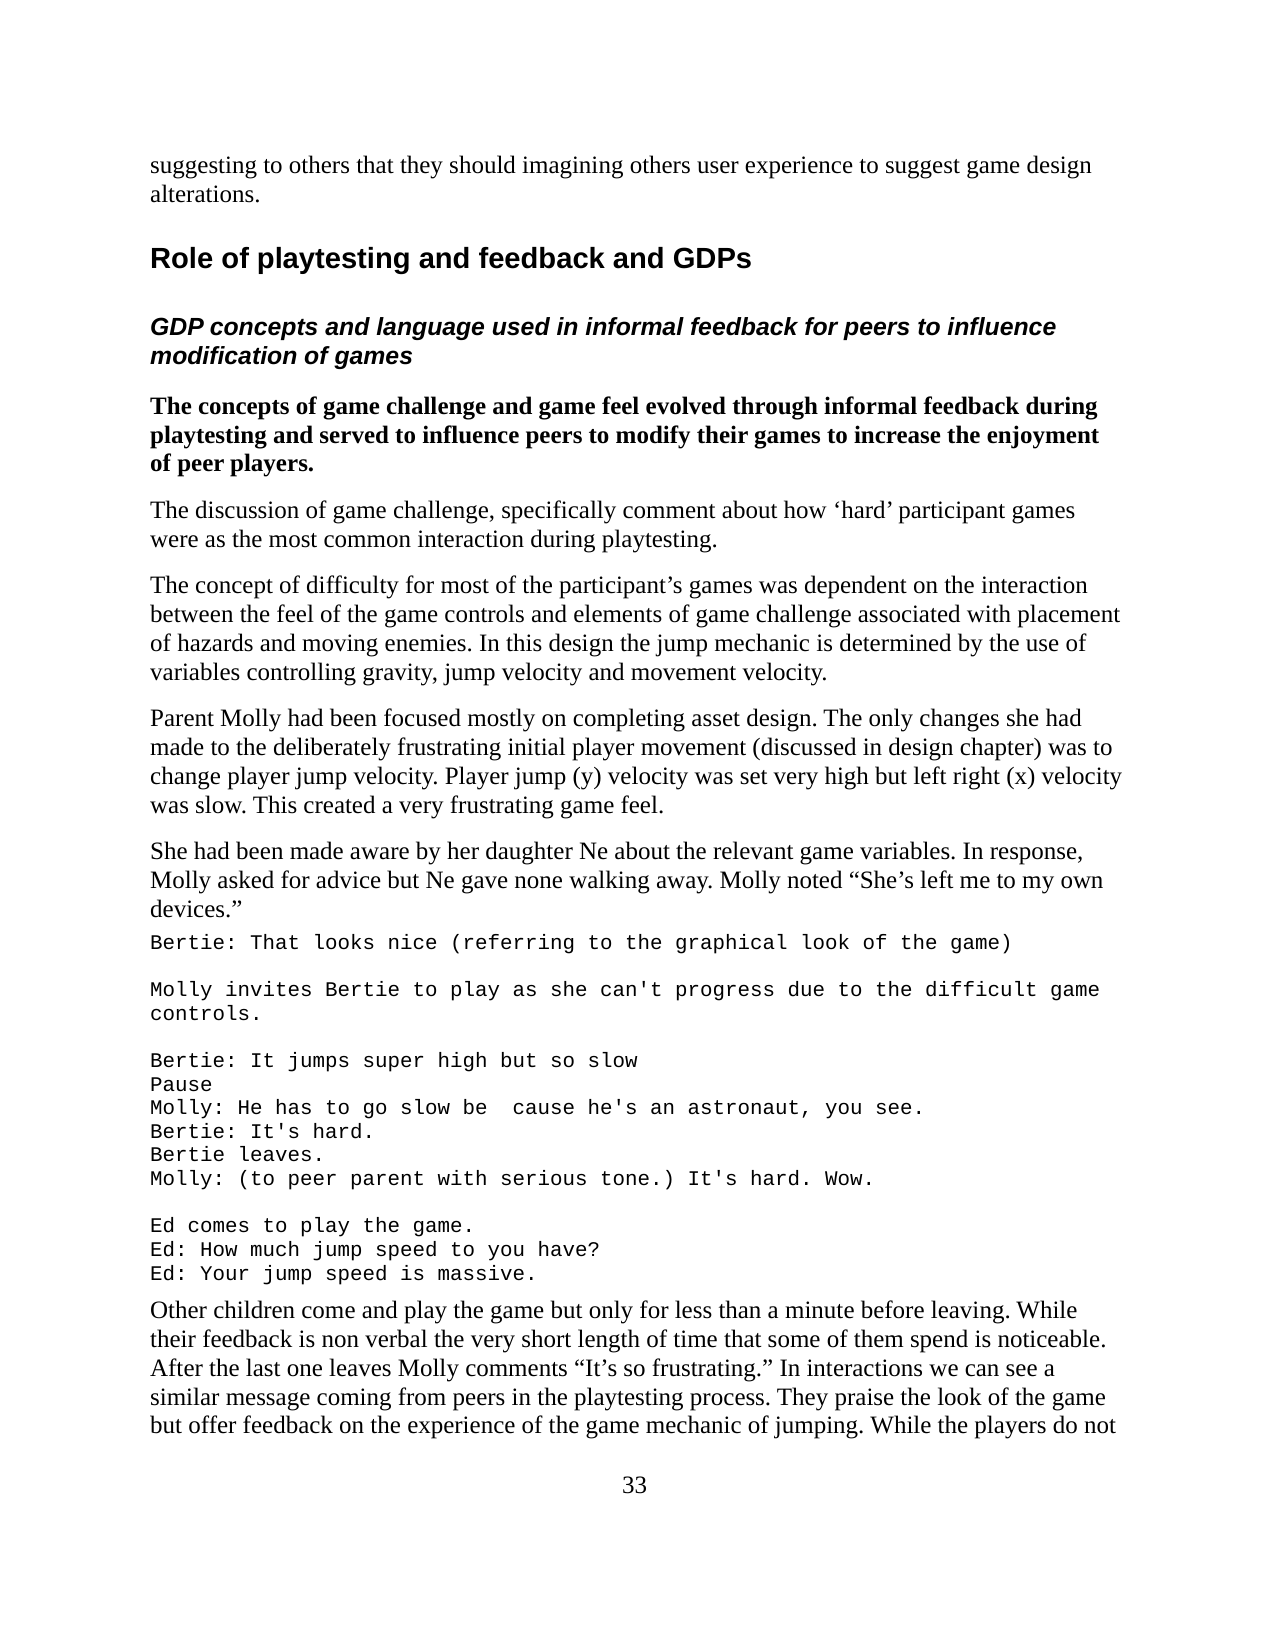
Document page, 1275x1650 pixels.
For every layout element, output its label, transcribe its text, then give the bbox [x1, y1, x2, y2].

text Other children come and play the game but only for less than a minute before leaving. While their feedback is non verbal the very short length of time that some of them spend is noticeable. After the last one leaves Molly comments “It’s so frustrating.” In interactions we can see a similar message coming from peers in the playtesting process. They praise the look of the game but offer feedback on the experience of the game mechanic of jumping. While the players do not [150, 1295, 1125, 1439]
subtitle Role of playtesting and feedback and GDPs [150, 241, 1125, 275]
subtitle GDP concepts and language used in informal feedback for peers to influence modification of games [150, 312, 1125, 369]
text suggesting to others that they should imagining others user experience to suggest game design alterations. [150, 150, 1125, 207]
text Bertie: That looks nice (referring to the graphical look of the game) [150, 932, 1125, 955]
text Ed: How much jump speed to you have? [150, 1239, 1125, 1263]
text Bertie leaves. [150, 1144, 1125, 1168]
text The concepts of game challenge and game feel evolved through informal feedback during playtesting and served to influence peers to modify their games to increase the enjoyment of peer players. [150, 391, 1125, 477]
text The concept of difficulty for most of the participant’s games was dependent on the interaction between the feel of the game controls and elements of game challenge associated with placement of hazards and moving enemies. In this design the jump mechanic is determined by the use of variables controlling gravity, jump velocity and movement velocity. [150, 571, 1125, 686]
text Ed comes to play the game. [150, 1215, 1125, 1239]
text Molly: (to peer parent with serious tone.) It's hard. Wow. [150, 1168, 1125, 1192]
text Bertie: It's hard. [150, 1121, 1125, 1144]
text Parent Molly had been focused mostly on completing asset design. The only changes she had made to the deliberately frustrating initial player movement (discussed in design chapter) was to change player jump velocity. Player jump (y) velocity was set very high but left right (x) velocity was slow. This created a very frustrating game feel. [150, 703, 1125, 818]
text Ed: Your jump speed is massive. [150, 1263, 1125, 1286]
text The discussion of game challenge, specifically comment about how ‘hard’ participant games were as the most common interaction during playtesting. [150, 495, 1125, 553]
text Molly: He has to go slow be cause he's an astronaut, you see. [150, 1097, 1125, 1121]
text She had been made aware by her daughter Ne about the relevant game variables. In response, Molly asked for advice but Ne gave none walking away. Molly noted “She’s left me to my own devices.” [150, 836, 1125, 923]
text Bertie: It jumps super high but so slow [150, 1050, 1125, 1073]
text Molly invites Bertie to play as she can't progress due to the difficult game controls. [150, 979, 1125, 1026]
text Pause [150, 1073, 1125, 1097]
